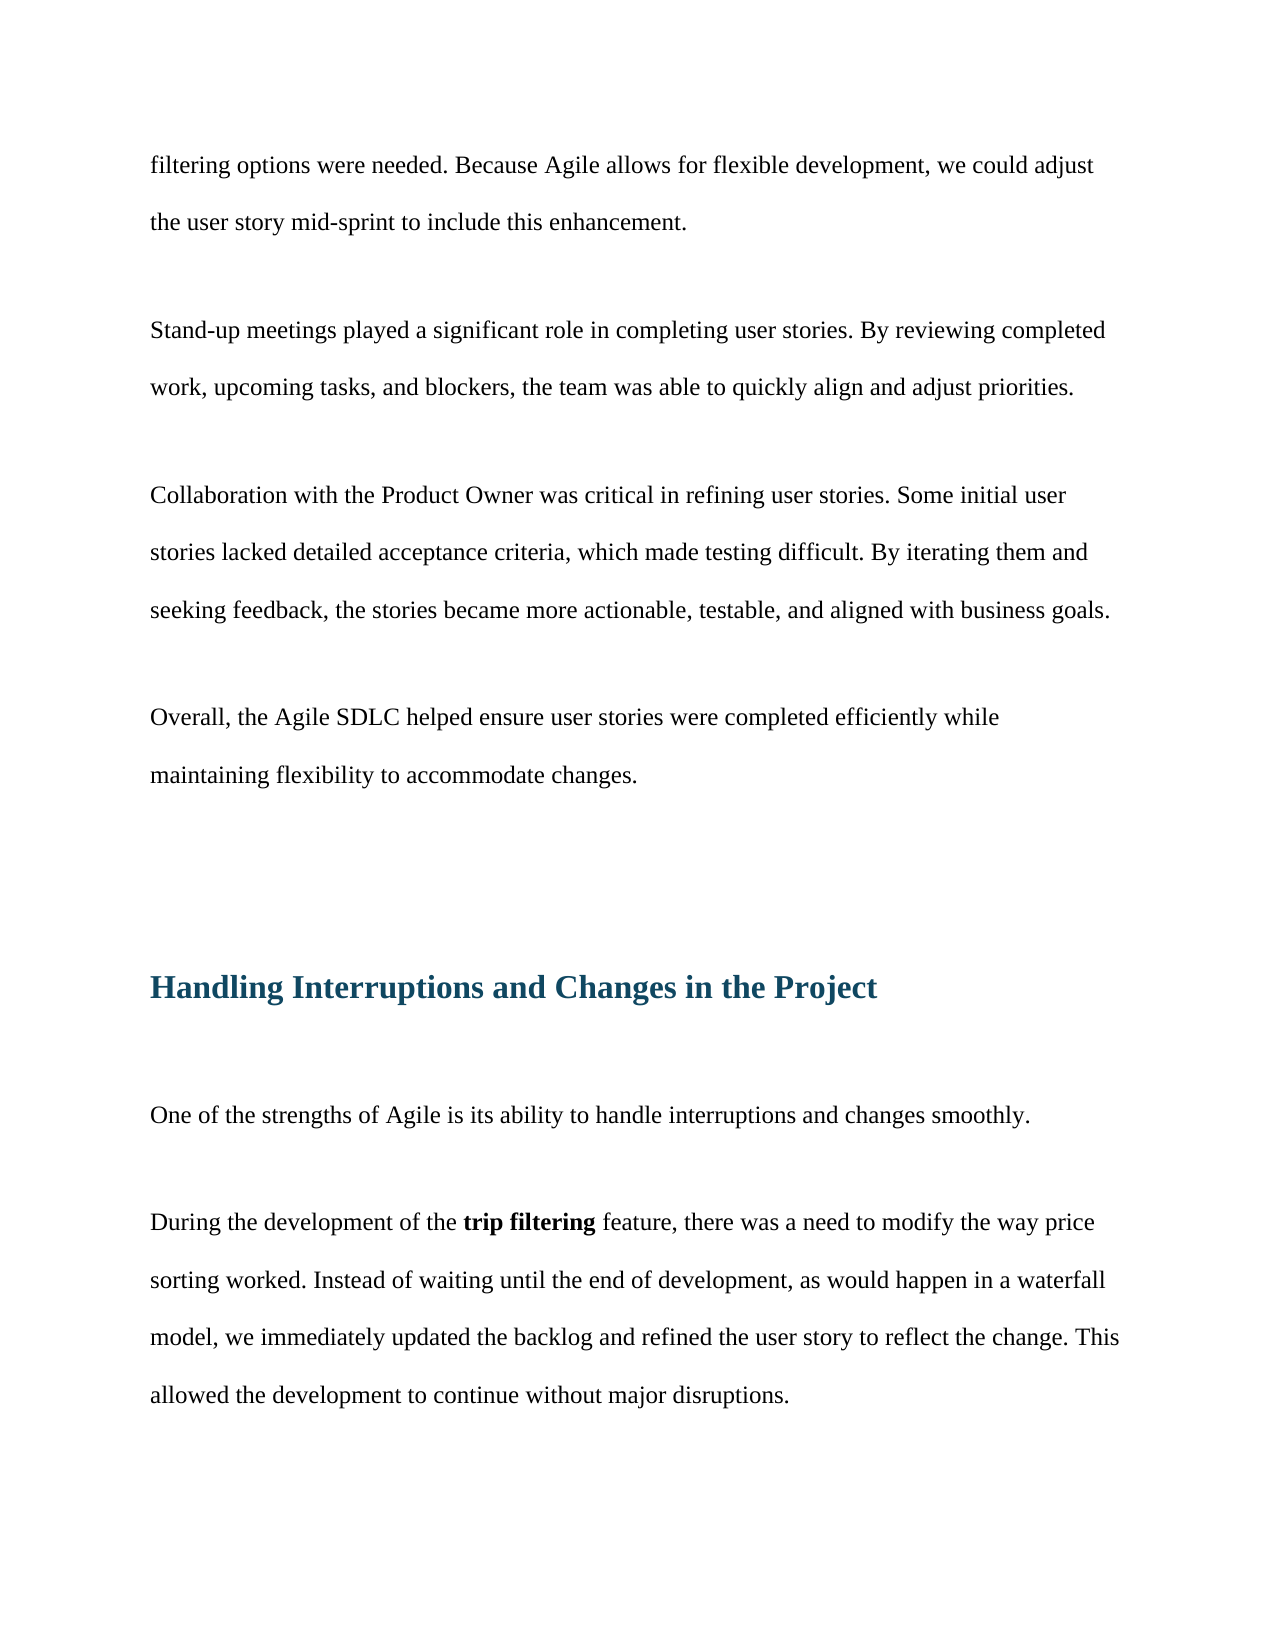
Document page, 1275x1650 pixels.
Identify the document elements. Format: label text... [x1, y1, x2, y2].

text During the development of the trip filtering feature, there was a need to modify the way price sorting worked. Instead of waiting until the end of development, as would happen in a waterfall model, we immediately updated the backlog and refined the user story to reflect the change. This allowed the development to continue without major disruptions. [150, 1207, 1125, 1408]
text Stand-up meetings played a significant role in completing user stories. By reviewing completed work, upcoming tasks, and blockers, the team was able to quickly align and adjust priorities. [150, 315, 1125, 401]
text filtering options were needed. Because Agile allows for flexible development, we could adjust the user story mid-sprint to include this enhancement. [150, 150, 1125, 236]
text One of the strengths of Agile is its ability to handle interruptions and changes smoothly. [150, 1100, 1125, 1128]
subtitle Handling Interruptions and Changes in the Project [150, 967, 1125, 1005]
text Overall, the Agile SDLC helped ensure user stories were completed efficiently while maintaining flexibility to accommodate changes. [150, 702, 1125, 789]
text Collaboration with the Product Owner was critical in refining user stories. Some initial user stories lacked detailed acceptance criteria, which made testing difficult. By iterating them and seeking feedback, the stories became more actionable, testable, and aligned with business goals. [150, 480, 1125, 624]
